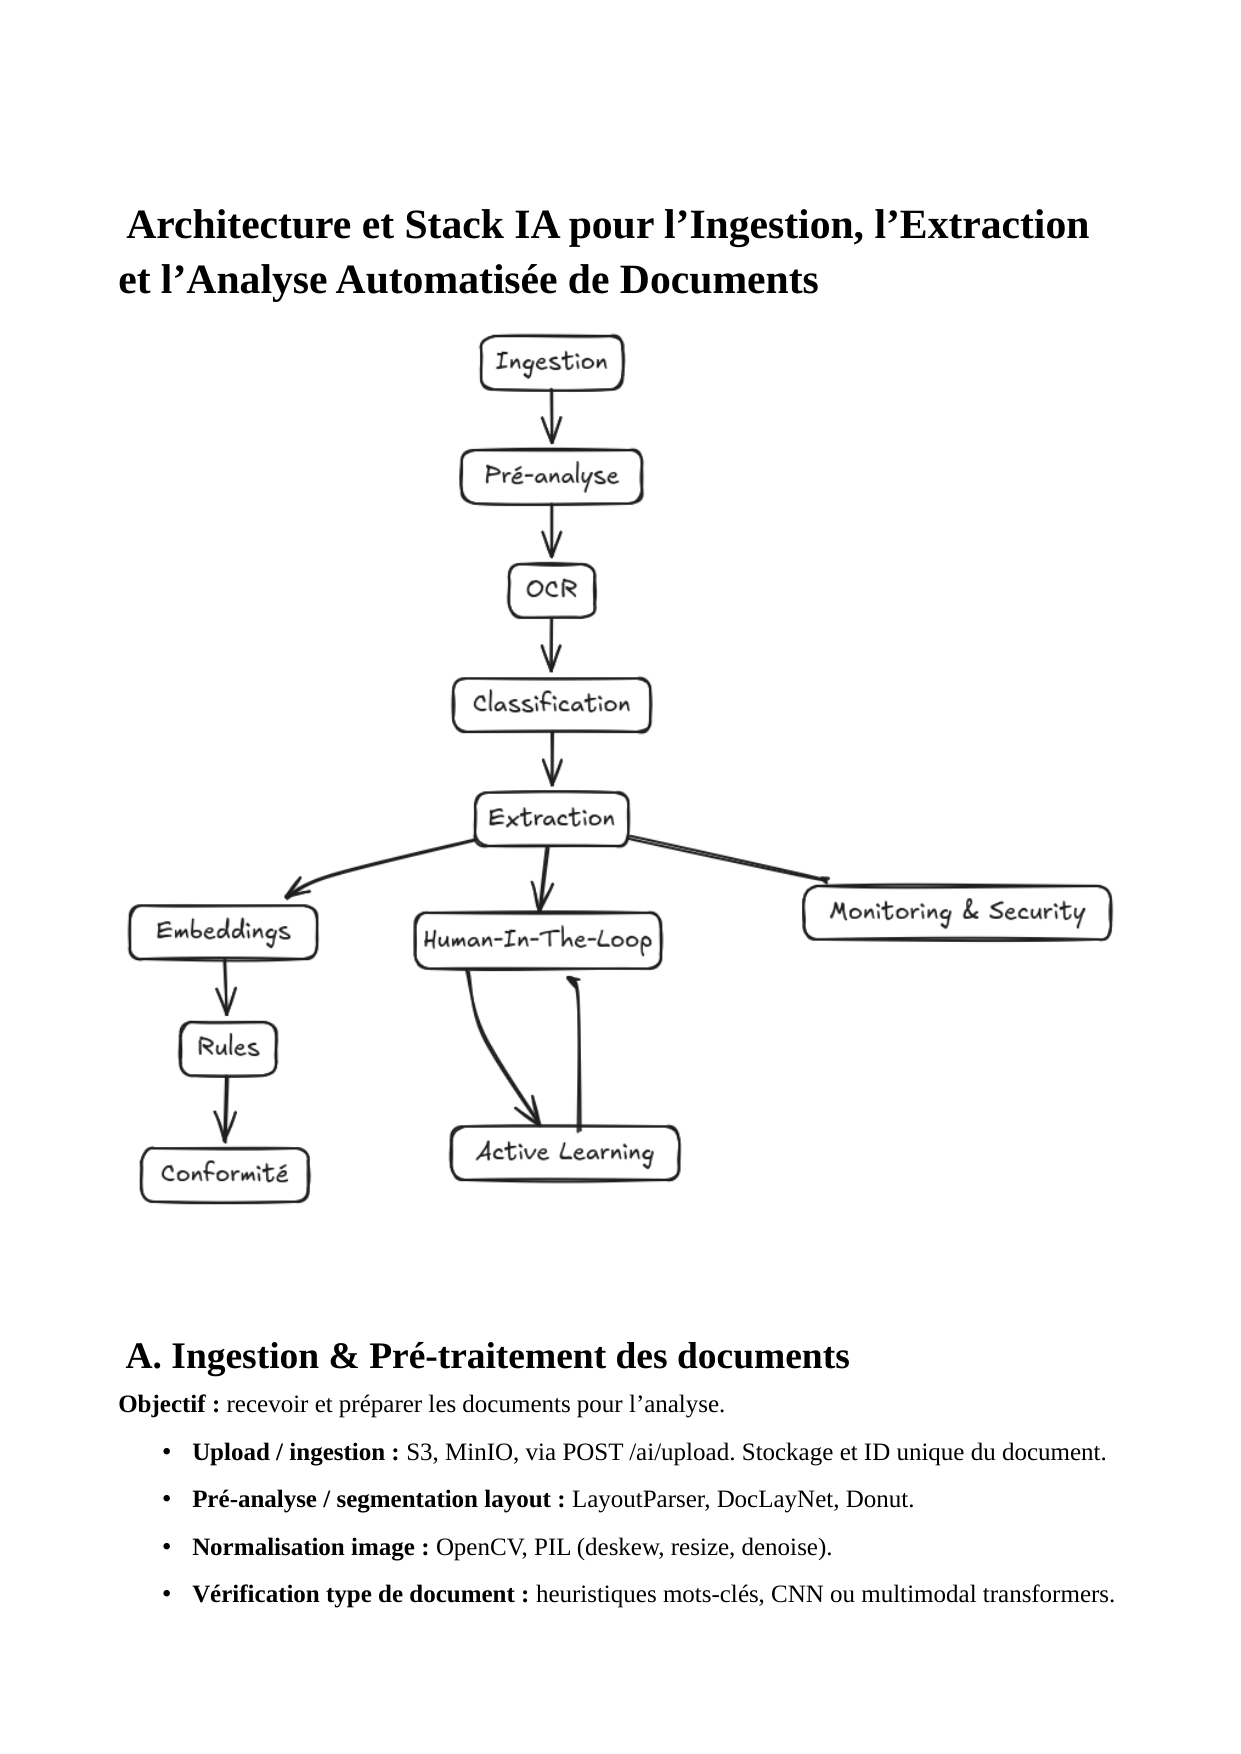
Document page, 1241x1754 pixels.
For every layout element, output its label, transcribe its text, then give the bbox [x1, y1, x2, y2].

text Architecture et Stack IA pour l’Ingestion, l’Extraction et l’Analyse Automatisée de Documents [118, 199, 1122, 302]
picture [118, 324, 1123, 1214]
list Vérification type de document : heuristiques mots-clés, CNN ou multimodal transformers. [162, 1579, 1122, 1608]
subtitle A. Ingestion & Pré-traitement des documents [118, 1333, 1122, 1376]
list Upload / ingestion : S3, MinIO, via POST /ai/upload. Stockage et ID unique du document. [162, 1437, 1122, 1465]
text Objectif : recevoir et préparer les documents pour l’analyse. [118, 1389, 1122, 1418]
list Normalisation image : OpenCV, PIL (deskew, resize, denoise). [162, 1532, 1122, 1561]
list Pré-analyse / segmentation layout : LayoutParser, DocLayNet, Donut. [162, 1484, 1122, 1513]
